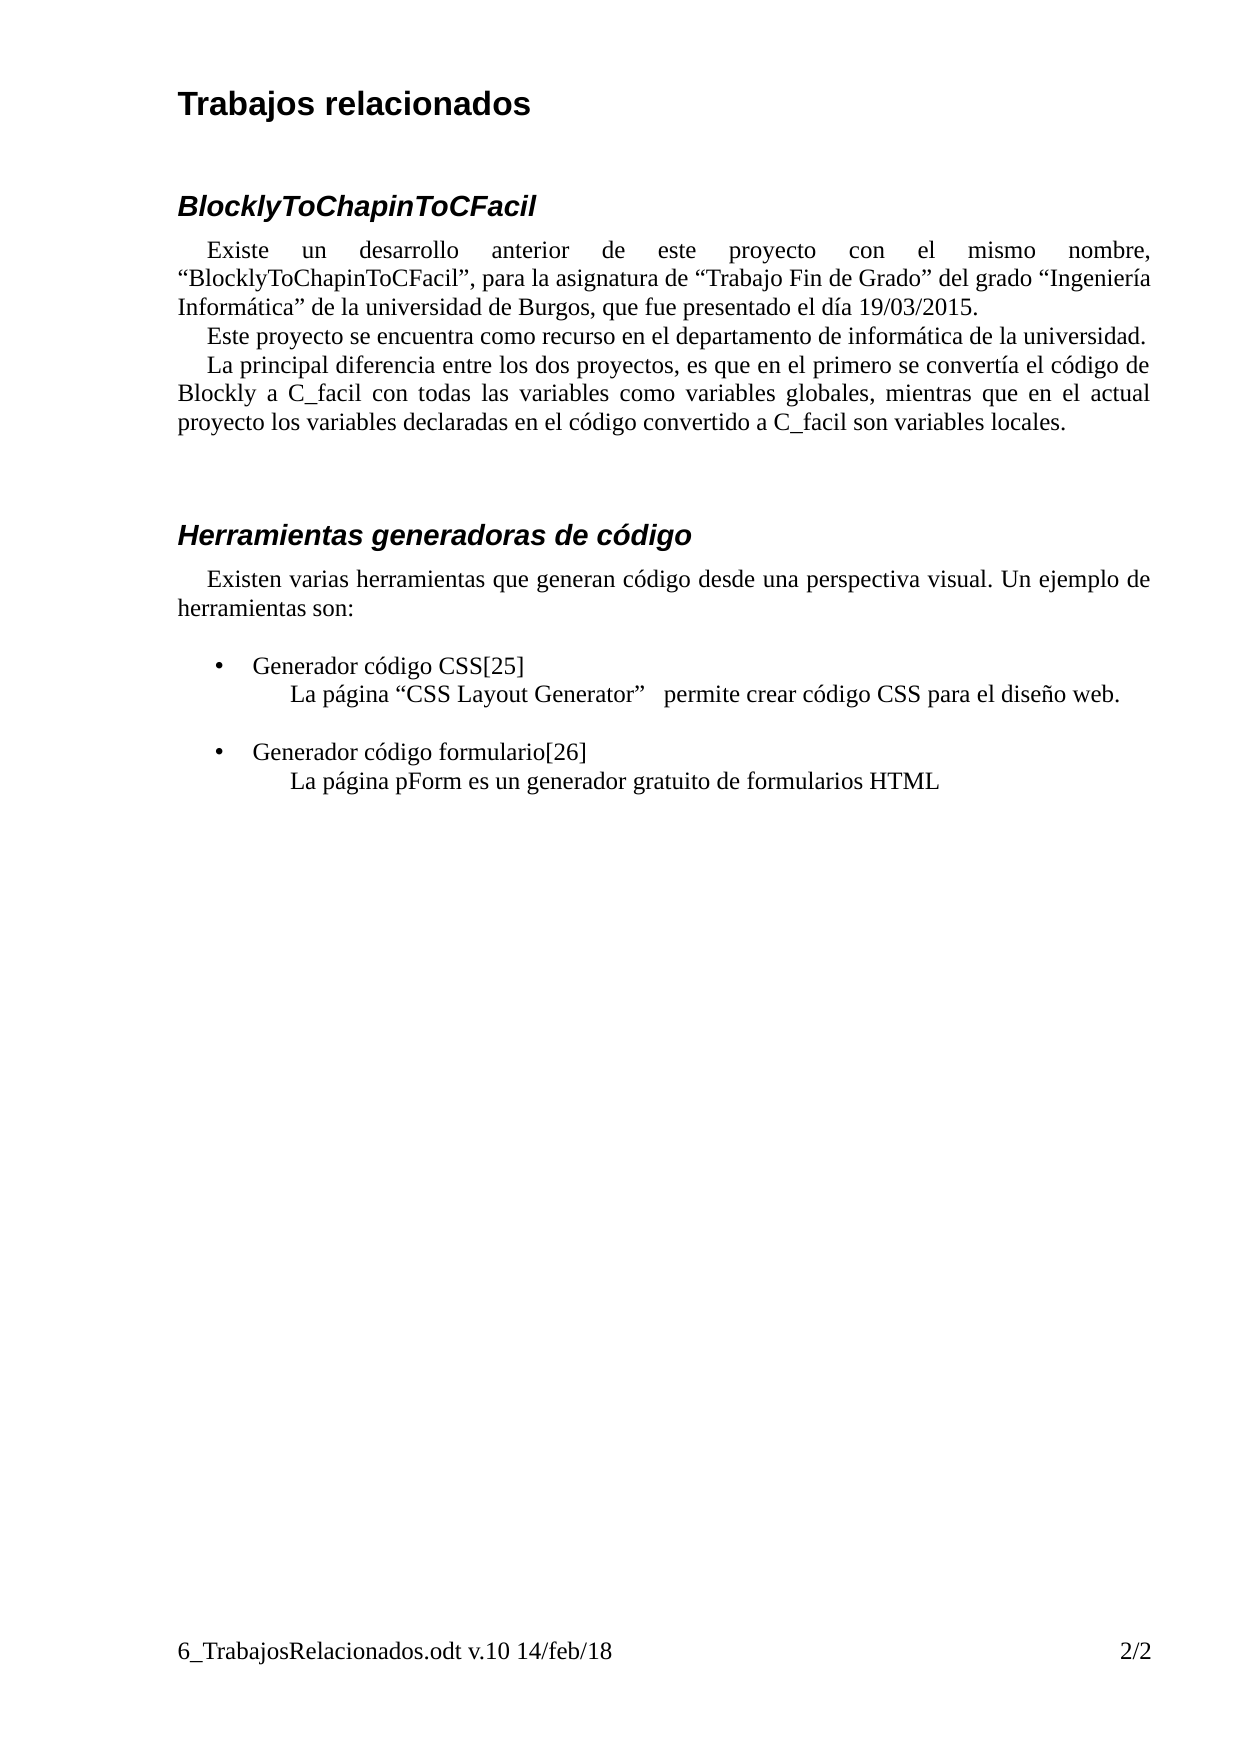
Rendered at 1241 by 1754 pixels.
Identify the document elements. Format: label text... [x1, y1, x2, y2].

text Existe un desarrollo anterior de este proyecto con el mismo nombre, “BlocklyToChapinToCFacil”, para la asignatura de “Trabajo Fin de Grado” del grado “Ingeniería Informática” de la universidad de Burgos, que fue presentado el día 19/03/2015. [177, 235, 1152, 321]
list Generador código formulario[26] [215, 737, 1152, 766]
text Este proyecto se encuentra como recurso en el departamento de informática de la universidad. [177, 321, 1152, 350]
text Existen varias herramientas que generan código desde una perspectiva visual. Un ejemplo de herramientas son: [177, 564, 1152, 622]
subtitle Trabajos relacionados [177, 84, 1152, 122]
subtitle BlocklyToChapinToCFacil [177, 189, 1152, 222]
subtitle Herramientas generadoras de código [177, 518, 1152, 552]
list La página pForm es un generador gratuito de formularios HTML [252, 766, 1152, 794]
list La página “CSS Layout Generator” permite crear código CSS para el diseño web. [252, 679, 1152, 708]
list Generador código CSS[25] [215, 651, 1152, 679]
text La principal diferencia entre los dos proyectos, es que en el primero se convertía el código de Blockly a C_facil con todas las variables como variables globales, mientras que en el actual proyecto los variables declaradas en el código convertido a C_facil son variables locales. [177, 350, 1152, 436]
